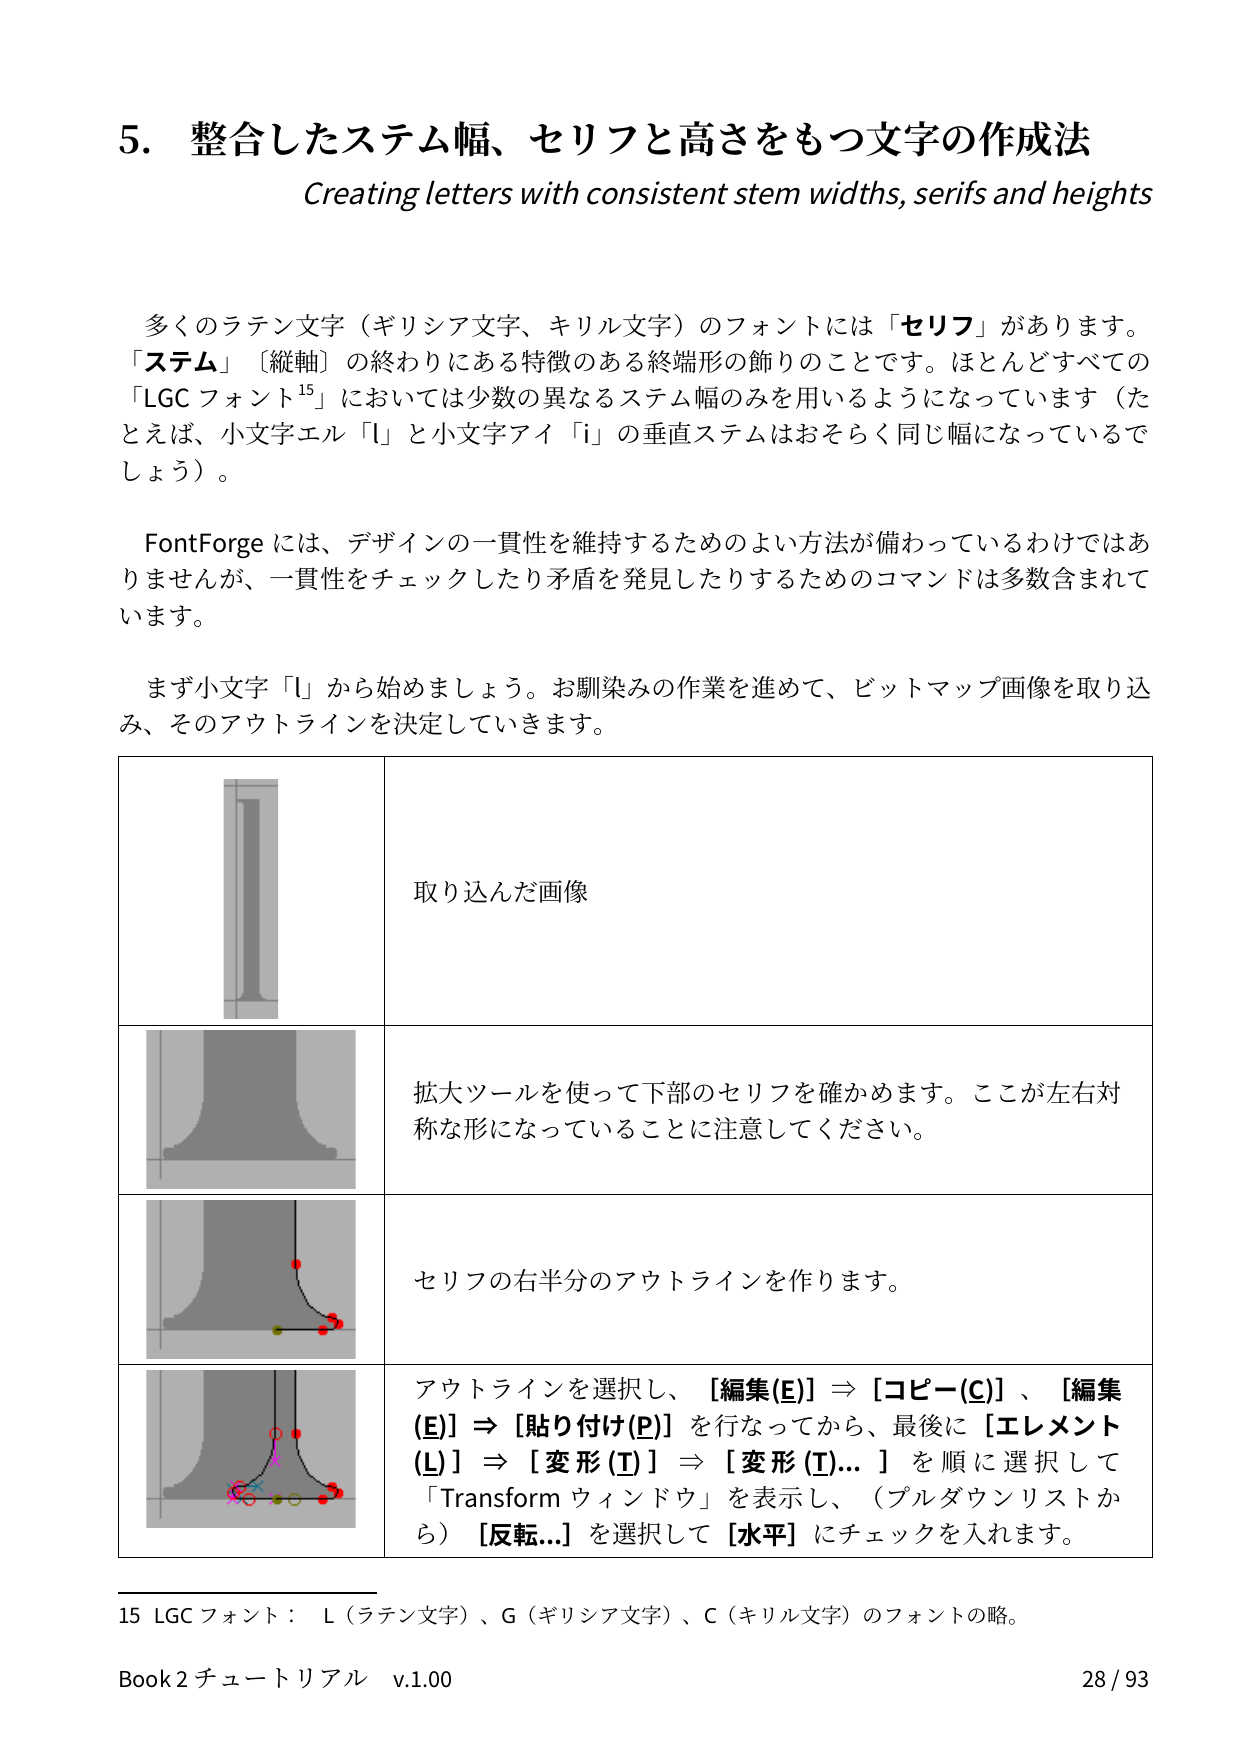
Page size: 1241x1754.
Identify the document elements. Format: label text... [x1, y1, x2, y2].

table_cell セリフの右半分のアウトラインを作ります。 [385, 1195, 1152, 1364]
text FontForge には、デザインの一貫性を維持するためのよい方法が備わっているわけではありませんが、一貫性をチェックしたり矛盾を発見したりするためのコマンドは多数含まれています。 [118, 502, 1152, 632]
table_header [119, 757, 384, 1024]
subtitle Creating letters with consistent stem widths, serifs and heights [118, 171, 1152, 213]
subtitle 5. 整合したステム幅、セリフと高さをもつ文字の作成法 [118, 109, 1152, 164]
table_header 取り込んだ画像 [385, 757, 1152, 1024]
picture [146, 1370, 356, 1528]
table_cell [119, 1026, 384, 1194]
table_cell 拡大ツールを使って下部のセリフを確かめます。ここが左右対称な形になっていることに注意してください。 [385, 1026, 1152, 1194]
text まず小文字「l」から始めましょう。お馴染みの作業を進めて、ビットマップ画像を取り込み、そのアウトラインを決定していきます。 [118, 647, 1152, 741]
picture [146, 1200, 356, 1359]
table_cell アウトラインを選択し、［編集(E)］⇒［コピー(C)］、［編集(E)］⇒［貼り付け(P)］を行なってから、最後に［エレメント(L)］⇒［変形(T)］⇒［変形(T)... ］を順に選択して「Transformウィンドウ」を表示し、（プルダウンリストから）［反転...］を選択して［水平］にチェックを入れます。 [385, 1365, 1152, 1557]
text 多くのラテン文字（ギリシア文字、キリル文字）のフォントには「セリフ」があります。「ステム」〔縦軸〕の終わりにある特徴のある終端形の飾りのことです。ほとんどすべての 「LGC フォント」においては少数の異なるステム幅のみを用いるようになっています（たとえば、小文字エル「l」と小文字アイ「i」の垂直ステムはおそらく同じ幅になっているでしょう）。 [118, 284, 1152, 487]
picture [146, 1030, 356, 1189]
text LGC フォント： L（ラテン文字）、G（ギリシア文字）、C（キリル文字）のフォントの略。 [118, 1599, 1152, 1629]
table_cell [119, 1365, 384, 1557]
picture [223, 779, 279, 1019]
table_cell [119, 1195, 384, 1364]
